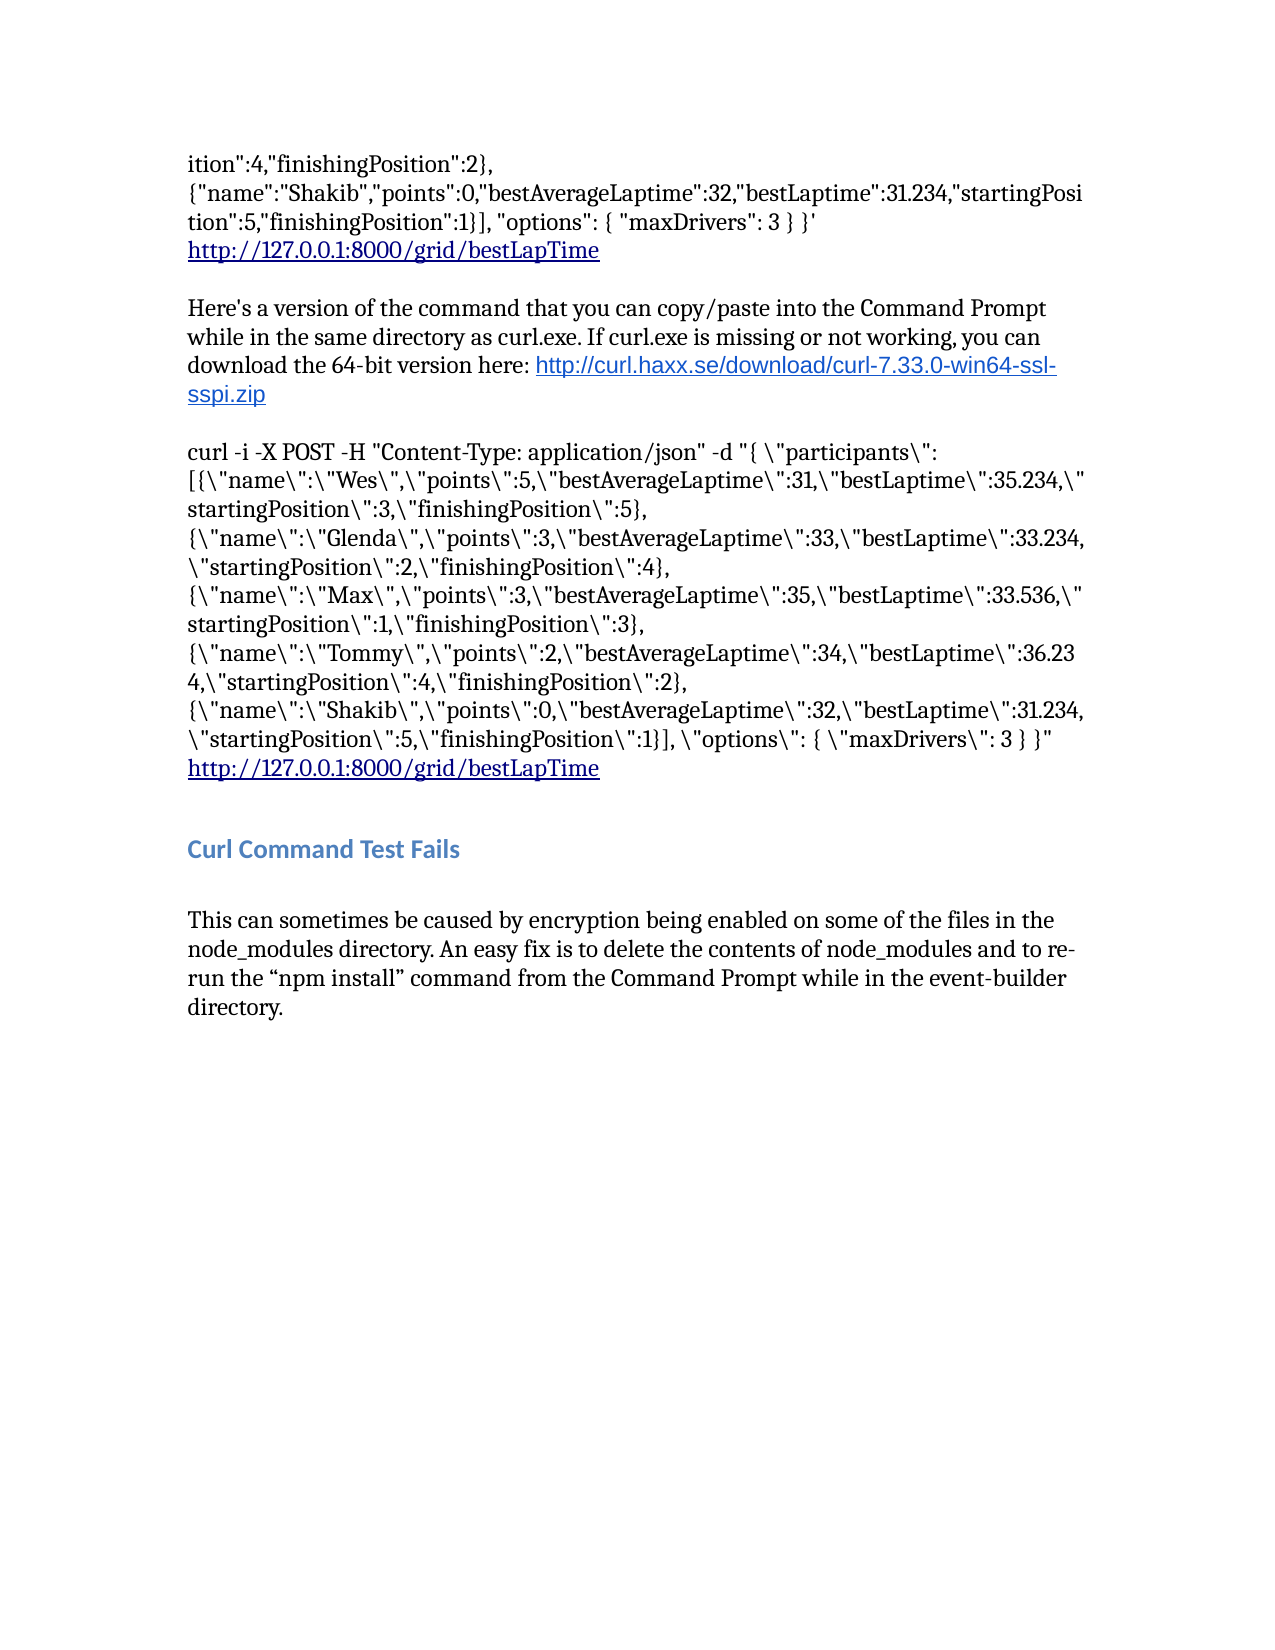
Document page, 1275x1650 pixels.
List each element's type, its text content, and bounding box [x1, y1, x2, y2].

subtitle Curl Command Test Fails [187, 832, 1087, 865]
text ition":4,"finishingPosition":2},{"name":"Shakib","points":0,"bestAverageLaptime":32,"bestLaptime":31.234,"startingPosition":5,"finishingPosition":1}], "options": { "maxDrivers": 3 } }' http://127.0.0.1:8000/grid/bestLapTime [187, 150, 1087, 265]
text This can sometimes be caused by encryption being enabled on some of the files in the node_modules directory. An easy fix is to delete the contents of node_modules and to re-run the “npm install” command from the Command Prompt while in the event-builder directory. [187, 906, 1087, 1021]
text curl -i -X POST -H "Content-Type: application/json" -d "{ \"participants\": [{\"name\":\"Wes\",\"points\":5,\"bestAverageLaptime\":31,\"bestLaptime\":35.234,\"startingPosition\":3,\"finishingPosition\":5},{\"name\":\"Glenda\",\"points\":3,\"bestAverageLaptime\":33,\"bestLaptime\":33.234,\"startingPosition\":2,\"finishingPosition\":4},{\"name\":\"Max\",\"points\":3,\"bestAverageLaptime\":35,\"bestLaptime\":33.536,\"startingPosition\":1,\"finishingPosition\":3},{\"name\":\"Tommy\",\"points\":2,\"bestAverageLaptime\":34,\"bestLaptime\":36.234,\"startingPosition\":4,\"finishingPosition\":2},{\"name\":\"Shakib\",\"points\":0,\"bestAverageLaptime\":32,\"bestLaptime\":31.234,\"startingPosition\":5,\"finishingPosition\":1}], \"options\": { \"maxDrivers\": 3 } }" http://127.0.0.1:8000/grid/bestLapTime [187, 437, 1087, 782]
text Here's a version of the command that you can copy/paste into the Command Prompt while in the same directory as curl.exe. If curl.exe is missing or not working, you can download the 64-bit version here: http://curl.haxx.se/download/curl-7.33.0-win64-ssl-sspi.zip [187, 294, 1087, 409]
